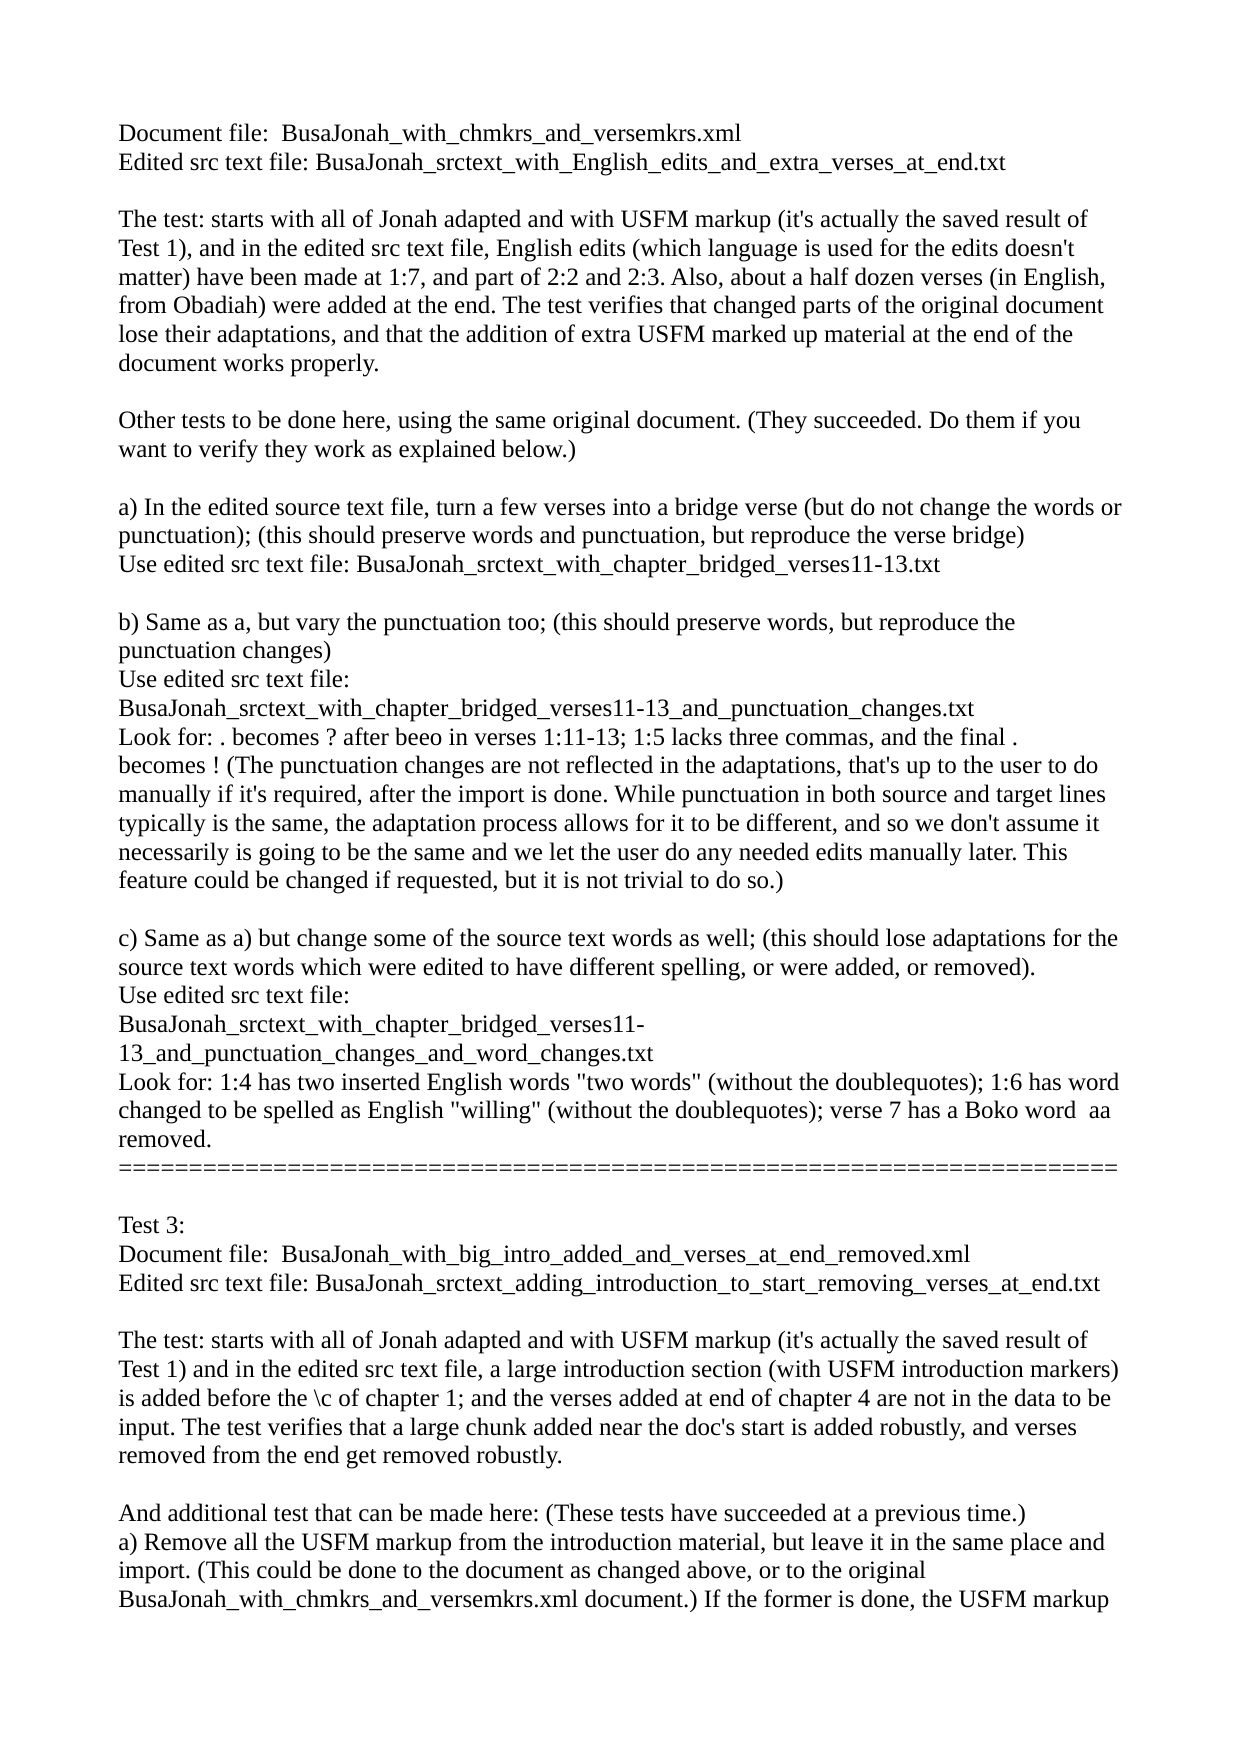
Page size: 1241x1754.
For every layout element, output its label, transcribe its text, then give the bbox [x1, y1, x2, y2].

text ======================================================================= [118, 1153, 1122, 1182]
text Use edited src text file: BusaJonah_srctext_with_chapter_bridged_verses11-13.txt [118, 549, 1122, 578]
text Edited src text file: BusaJonah_srctext_adding_introduction_to_start_removing_verses_at_end.txt [118, 1268, 1122, 1297]
text Use edited src text file: [118, 664, 1122, 693]
text a) In the edited source text file, turn a few verses into a bridge verse (but do not change the words or punctuation); (this should preserve words and punctuation, but reproduce the verse bridge) [118, 492, 1122, 549]
text Use edited src text file: [118, 981, 1122, 1009]
text Other tests to be done here, using the same original document. (They succeeded. Do them if you want to verify they work as explained below.) [118, 406, 1122, 463]
text Document file: BusaJonah_with_chmkrs_and_versemkrs.xml [118, 118, 1122, 147]
text Document file: BusaJonah_with_big_intro_added_and_verses_at_end_removed.xml [118, 1239, 1122, 1268]
text b) Same as a, but vary the punctuation too; (this should preserve words, but reproduce the punctuation changes) [118, 607, 1122, 664]
text The test: starts with all of Jonah adapted and with USFM markup (it's actually the saved result of Test 1) and in the edited src text file, a large introduction section (with USFM introduction markers) is added before the \c of chapter 1; and the verses added at end of chapter 4 are not in the data to be input. The test verifies that a large chunk added near the doc's start is added robustly, and verses removed from the end get removed robustly. [118, 1326, 1122, 1469]
text And additional test that can be made here: (These tests have succeeded at a previous time.) [118, 1498, 1122, 1527]
text Look for: 1:4 has two inserted English words "two words" (without the doublequotes); 1:6 has word changed to be spelled as English "willing" (without the doublequotes); verse 7 has a Boko word aa removed. [118, 1067, 1122, 1153]
text BusaJonah_srctext_with_chapter_bridged_verses11-13_and_punctuation_changes.txt [118, 693, 1122, 722]
text Edited src text file: BusaJonah_srctext_with_English_edits_and_extra_verses_at_end.txt [118, 147, 1122, 176]
text Look for: . becomes ? after beeo in verses 1:11-13; 1:5 lacks three commas, and the final . becomes ! (The punctuation changes are not reflected in the adaptations, that's up to the user to do manually if it's required, after the import is done. While punctuation in both source and target lines typically is the same, the adaptation process allows for it to be different, and so we don't assume it necessarily is going to be the same and we let the user do any needed edits manually later. This feature could be changed if requested, but it is not trivial to do so.) [118, 722, 1122, 894]
text a) Remove all the USFM markup from the introduction material, but leave it in the same place and import. (This could be done to the document as changed above, or to the original BusaJonah_with_chmkrs_and_versemkrs.xml document.) If the former is done, the USFM markup [118, 1527, 1122, 1613]
text c) Same as a) but change some of the source text words as well; (this should lose adaptations for the source text words which were edited to have different spelling, or were added, or removed). [118, 923, 1122, 981]
text BusaJonah_srctext_with_chapter_bridged_verses11-13_and_punctuation_changes_and_word_changes.txt [118, 1009, 1122, 1067]
text Test 3: [118, 1211, 1122, 1239]
text The test: starts with all of Jonah adapted and with USFM markup (it's actually the saved result of Test 1), and in the edited src text file, English edits (which language is used for the edits doesn't matter) have been made at 1:7, and part of 2:2 and 2:3. Also, about a half dozen verses (in English, from Obadiah) were added at the end. The test verifies that changed parts of the original document lose their adaptations, and that the addition of extra USFM marked up material at the end of the document works properly. [118, 204, 1122, 377]
